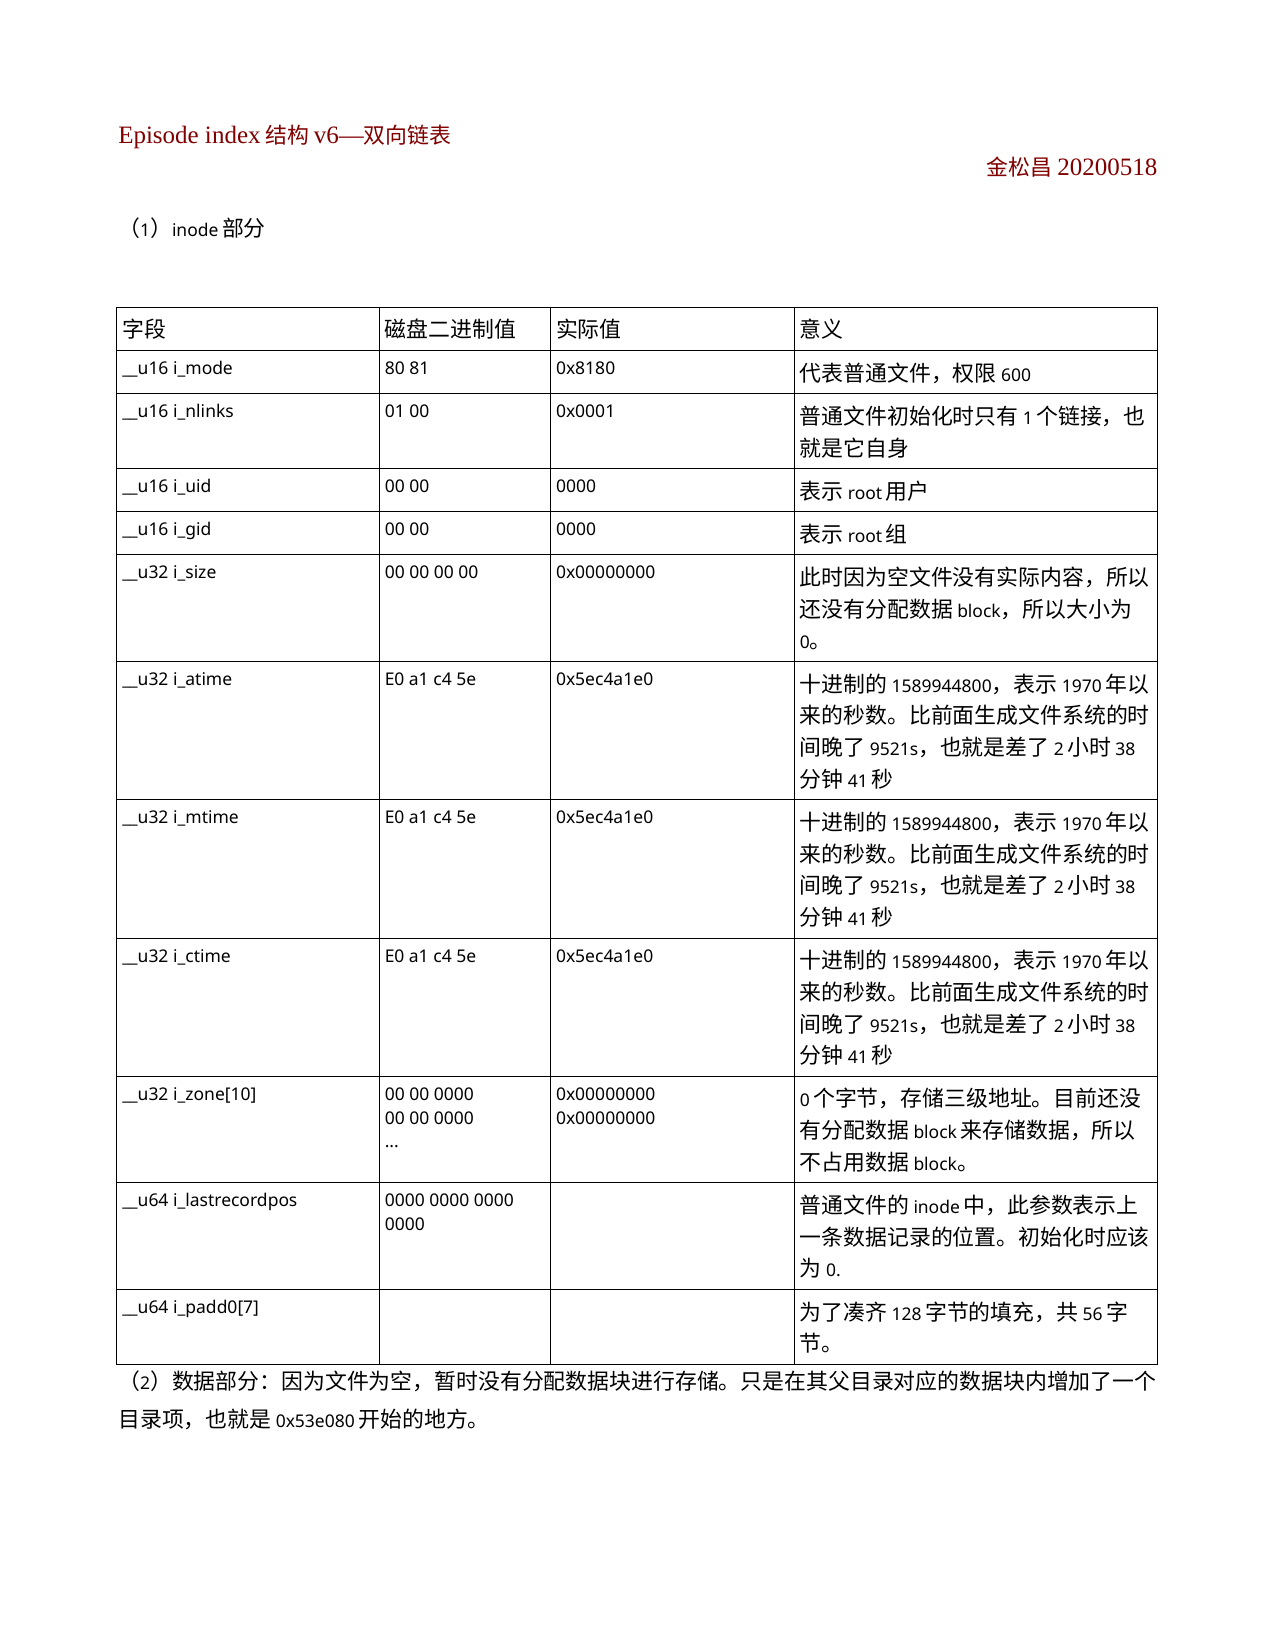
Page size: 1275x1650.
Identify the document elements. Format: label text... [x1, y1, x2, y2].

table_cell 01 00 [380, 394, 550, 468]
table_header 磁盘二进制值 [380, 308, 550, 350]
table_cell __u32 i_size [117, 555, 379, 661]
text （2）数据部分：因为文件为空，暂时没有分配数据块进行存储。只是在其父目录对应的数据块内增加了一个目录项，也就是0x53e080开始的地方。 [118, 1365, 1157, 1433]
table_cell E0 a1 c4 5e [380, 800, 550, 937]
table_cell 十进制的1589944800，表示1970年以来的秒数。比前面生成文件系统的时间晚了9521s，也就是差了2小时38分钟41秒 [795, 662, 1157, 799]
table_cell __u16 i_mode [117, 351, 379, 393]
table_cell __u16 i_gid [117, 512, 379, 554]
table_cell E0 a1 c4 5e [380, 939, 550, 1076]
table_cell 0x5ec4a1e0 [551, 800, 794, 937]
table_cell 十进制的1589944800，表示1970年以来的秒数。比前面生成文件系统的时间晚了9521s，也就是差了2小时38分钟41秒 [795, 800, 1157, 937]
table_cell 0x00000000 [551, 555, 794, 661]
table_cell 为了凑齐128字节的填充，共56字节。 [795, 1290, 1157, 1364]
table_cell 十进制的1589944800，表示1970年以来的秒数。比前面生成文件系统的时间晚了9521s，也就是差了2小时38分钟41秒 [795, 939, 1157, 1076]
table_cell 0x8180 [551, 351, 794, 393]
table_header 实际值 [551, 308, 794, 350]
table_cell __u32 i_zone[10] [117, 1077, 379, 1182]
table_cell 普通文件的inode中，此参数表示上一条数据记录的位置。初始化时应该为0. [795, 1183, 1157, 1289]
table_cell __u32 i_ctime [117, 939, 379, 1076]
table_cell __u16 i_nlinks [117, 394, 379, 468]
text （1）inode部分 [118, 211, 1157, 243]
table_cell [551, 1183, 794, 1289]
table_cell 表示root用户 [795, 469, 1157, 511]
table_header 字段 [117, 308, 379, 350]
table_cell 0000 0000 0000 0000 [380, 1183, 550, 1289]
table_cell __u64 i_padd0[7] [117, 1290, 379, 1364]
table_cell 0x5ec4a1e0 [551, 939, 794, 1076]
table_cell 80 81 [380, 351, 550, 393]
table_cell __u16 i_uid [117, 469, 379, 511]
table_cell 代表普通文件，权限600 [795, 351, 1157, 393]
table_cell 00 00 00 00 [380, 555, 550, 661]
table_cell [380, 1290, 550, 1364]
table_cell E0 a1 c4 5e [380, 662, 550, 799]
table_cell 表示root组 [795, 512, 1157, 554]
table_cell 0x00000000 0x00000000 [551, 1077, 794, 1182]
table_cell __u32 i_mtime [117, 800, 379, 937]
table_cell __u64 i_lastrecordpos [117, 1183, 379, 1289]
table_cell 0个字节，存储三级地址。目前还没有分配数据block来存储数据，所以不占用数据block。 [795, 1077, 1157, 1182]
table_cell 0x0001 [551, 394, 794, 468]
table_cell 00 00 [380, 512, 550, 554]
table_cell 00 00 0000 00 00 0000 ... [380, 1077, 550, 1182]
table_cell 0x5ec4a1e0 [551, 662, 794, 799]
table_cell 00 00 [380, 469, 550, 511]
table_cell [551, 1290, 794, 1364]
table_cell 0000 [551, 469, 794, 511]
table_cell 普通文件初始化时只有1个链接，也就是它自身 [795, 394, 1157, 468]
table_cell __u32 i_atime [117, 662, 379, 799]
table_cell 此时因为空文件没有实际内容，所以还没有分配数据block，所以大小为0。 [795, 555, 1157, 661]
table_cell 0000 [551, 512, 794, 554]
table_header 意义 [795, 308, 1157, 350]
